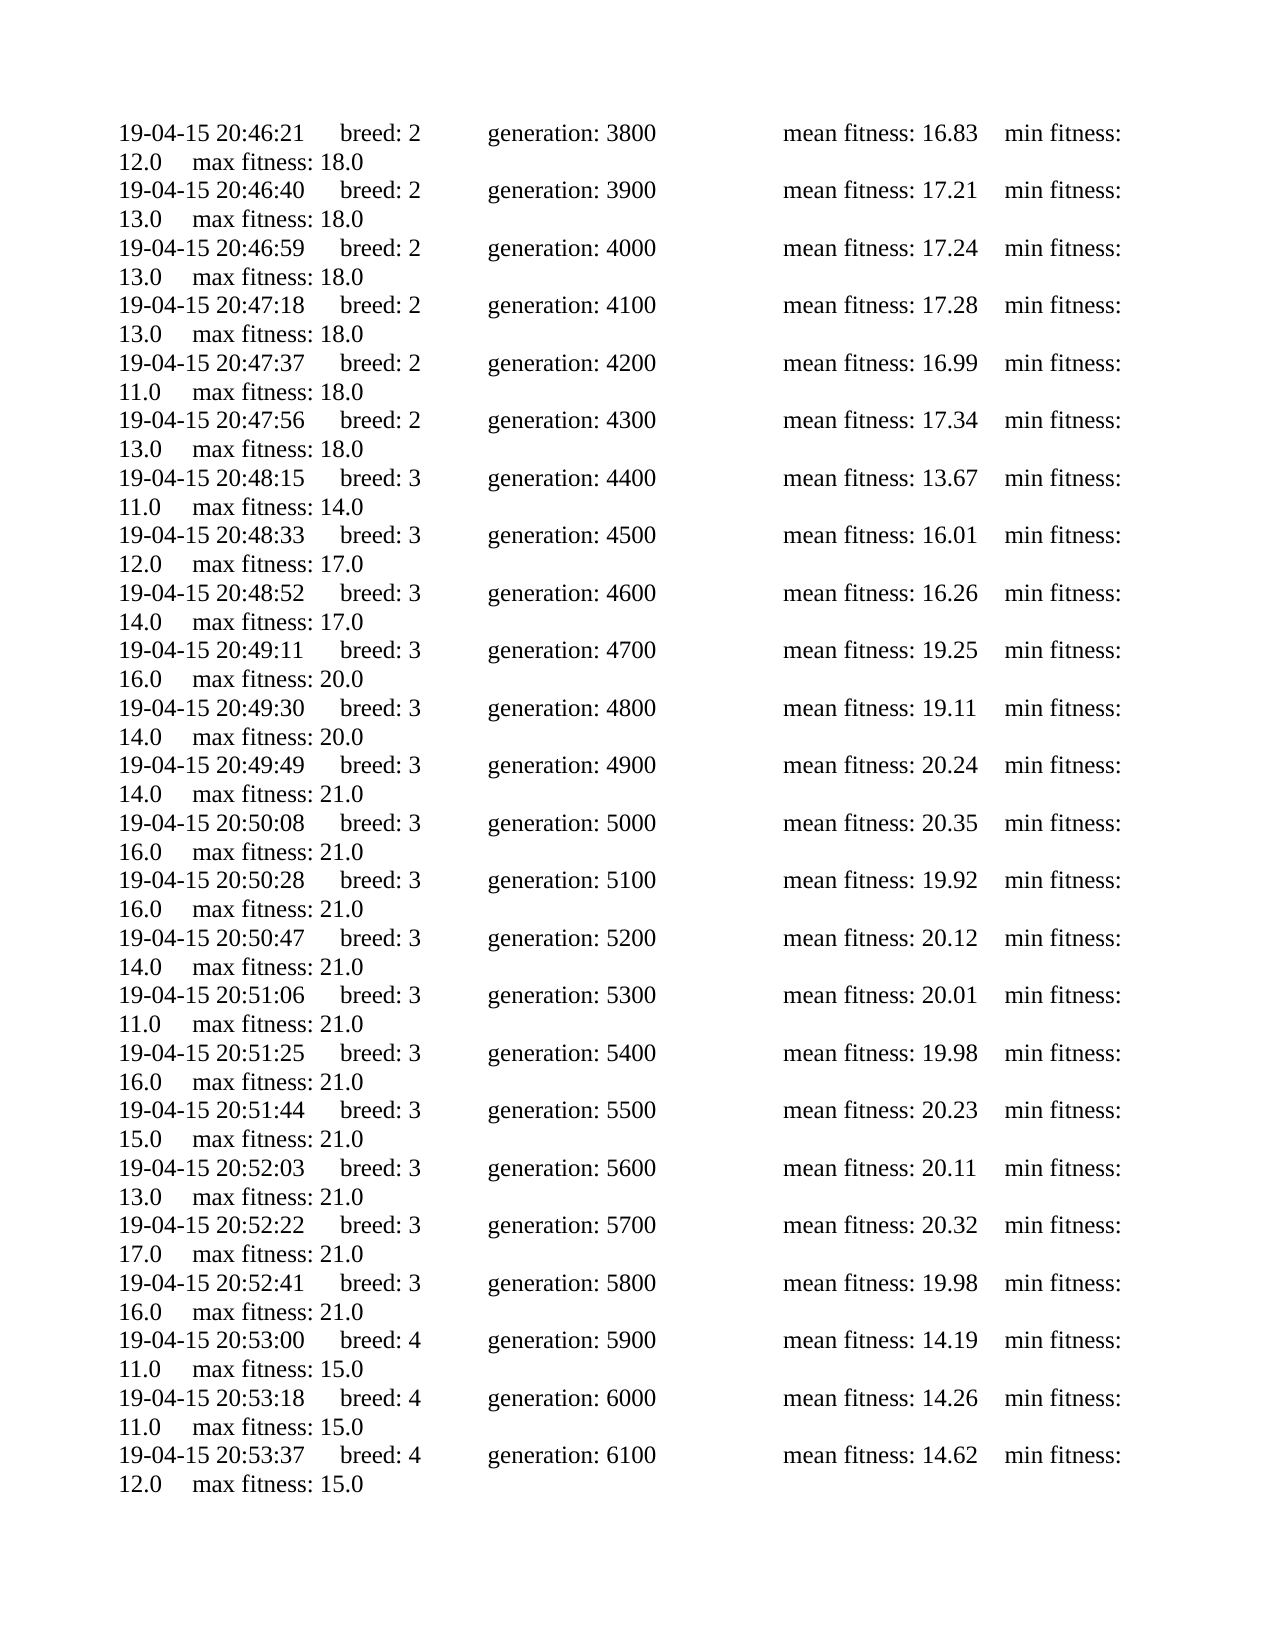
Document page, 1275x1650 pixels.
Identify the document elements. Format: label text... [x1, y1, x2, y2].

text 19-04-15 20:53:18 breed: 4 generation: 6000 mean fitness: 14.26 min fitness: 11.0 max fitness: 15.0 [118, 1383, 1157, 1441]
text 19-04-15 20:50:08 breed: 3 generation: 5000 mean fitness: 20.35 min fitness: 16.0 max fitness: 21.0 [118, 808, 1157, 866]
text 19-04-15 20:47:18 breed: 2 generation: 4100 mean fitness: 17.28 min fitness: 13.0 max fitness: 18.0 [118, 291, 1157, 348]
text 19-04-15 20:51:25 breed: 3 generation: 5400 mean fitness: 19.98 min fitness: 16.0 max fitness: 21.0 [118, 1038, 1157, 1096]
text 19-04-15 20:47:56 breed: 2 generation: 4300 mean fitness: 17.34 min fitness: 13.0 max fitness: 18.0 [118, 406, 1157, 463]
text 19-04-15 20:52:22 breed: 3 generation: 5700 mean fitness: 20.32 min fitness: 17.0 max fitness: 21.0 [118, 1211, 1157, 1268]
text 19-04-15 20:49:11 breed: 3 generation: 4700 mean fitness: 19.25 min fitness: 16.0 max fitness: 20.0 [118, 636, 1157, 693]
text 19-04-15 20:49:30 breed: 3 generation: 4800 mean fitness: 19.11 min fitness: 14.0 max fitness: 20.0 [118, 693, 1157, 751]
text 19-04-15 20:48:15 breed: 3 generation: 4400 mean fitness: 13.67 min fitness: 11.0 max fitness: 14.0 [118, 463, 1157, 521]
text 19-04-15 20:46:21 breed: 2 generation: 3800 mean fitness: 16.83 min fitness: 12.0 max fitness: 18.0 [118, 118, 1157, 176]
text 19-04-15 20:47:37 breed: 2 generation: 4200 mean fitness: 16.99 min fitness: 11.0 max fitness: 18.0 [118, 348, 1157, 406]
text 19-04-15 20:52:41 breed: 3 generation: 5800 mean fitness: 19.98 min fitness: 16.0 max fitness: 21.0 [118, 1268, 1157, 1326]
text 19-04-15 20:51:06 breed: 3 generation: 5300 mean fitness: 20.01 min fitness: 11.0 max fitness: 21.0 [118, 981, 1157, 1038]
text 19-04-15 20:48:33 breed: 3 generation: 4500 mean fitness: 16.01 min fitness: 12.0 max fitness: 17.0 [118, 521, 1157, 578]
text 19-04-15 20:52:03 breed: 3 generation: 5600 mean fitness: 20.11 min fitness: 13.0 max fitness: 21.0 [118, 1153, 1157, 1211]
text 19-04-15 20:48:52 breed: 3 generation: 4600 mean fitness: 16.26 min fitness: 14.0 max fitness: 17.0 [118, 578, 1157, 636]
text 19-04-15 20:49:49 breed: 3 generation: 4900 mean fitness: 20.24 min fitness: 14.0 max fitness: 21.0 [118, 751, 1157, 808]
text 19-04-15 20:50:47 breed: 3 generation: 5200 mean fitness: 20.12 min fitness: 14.0 max fitness: 21.0 [118, 923, 1157, 981]
text 19-04-15 20:53:37 breed: 4 generation: 6100 mean fitness: 14.62 min fitness: 12.0 max fitness: 15.0 [118, 1441, 1157, 1498]
text 19-04-15 20:50:28 breed: 3 generation: 5100 mean fitness: 19.92 min fitness: 16.0 max fitness: 21.0 [118, 866, 1157, 923]
text 19-04-15 20:46:40 breed: 2 generation: 3900 mean fitness: 17.21 min fitness: 13.0 max fitness: 18.0 [118, 176, 1157, 233]
text 19-04-15 20:53:00 breed: 4 generation: 5900 mean fitness: 14.19 min fitness: 11.0 max fitness: 15.0 [118, 1326, 1157, 1383]
text 19-04-15 20:46:59 breed: 2 generation: 4000 mean fitness: 17.24 min fitness: 13.0 max fitness: 18.0 [118, 233, 1157, 291]
text 19-04-15 20:51:44 breed: 3 generation: 5500 mean fitness: 20.23 min fitness: 15.0 max fitness: 21.0 [118, 1096, 1157, 1153]
